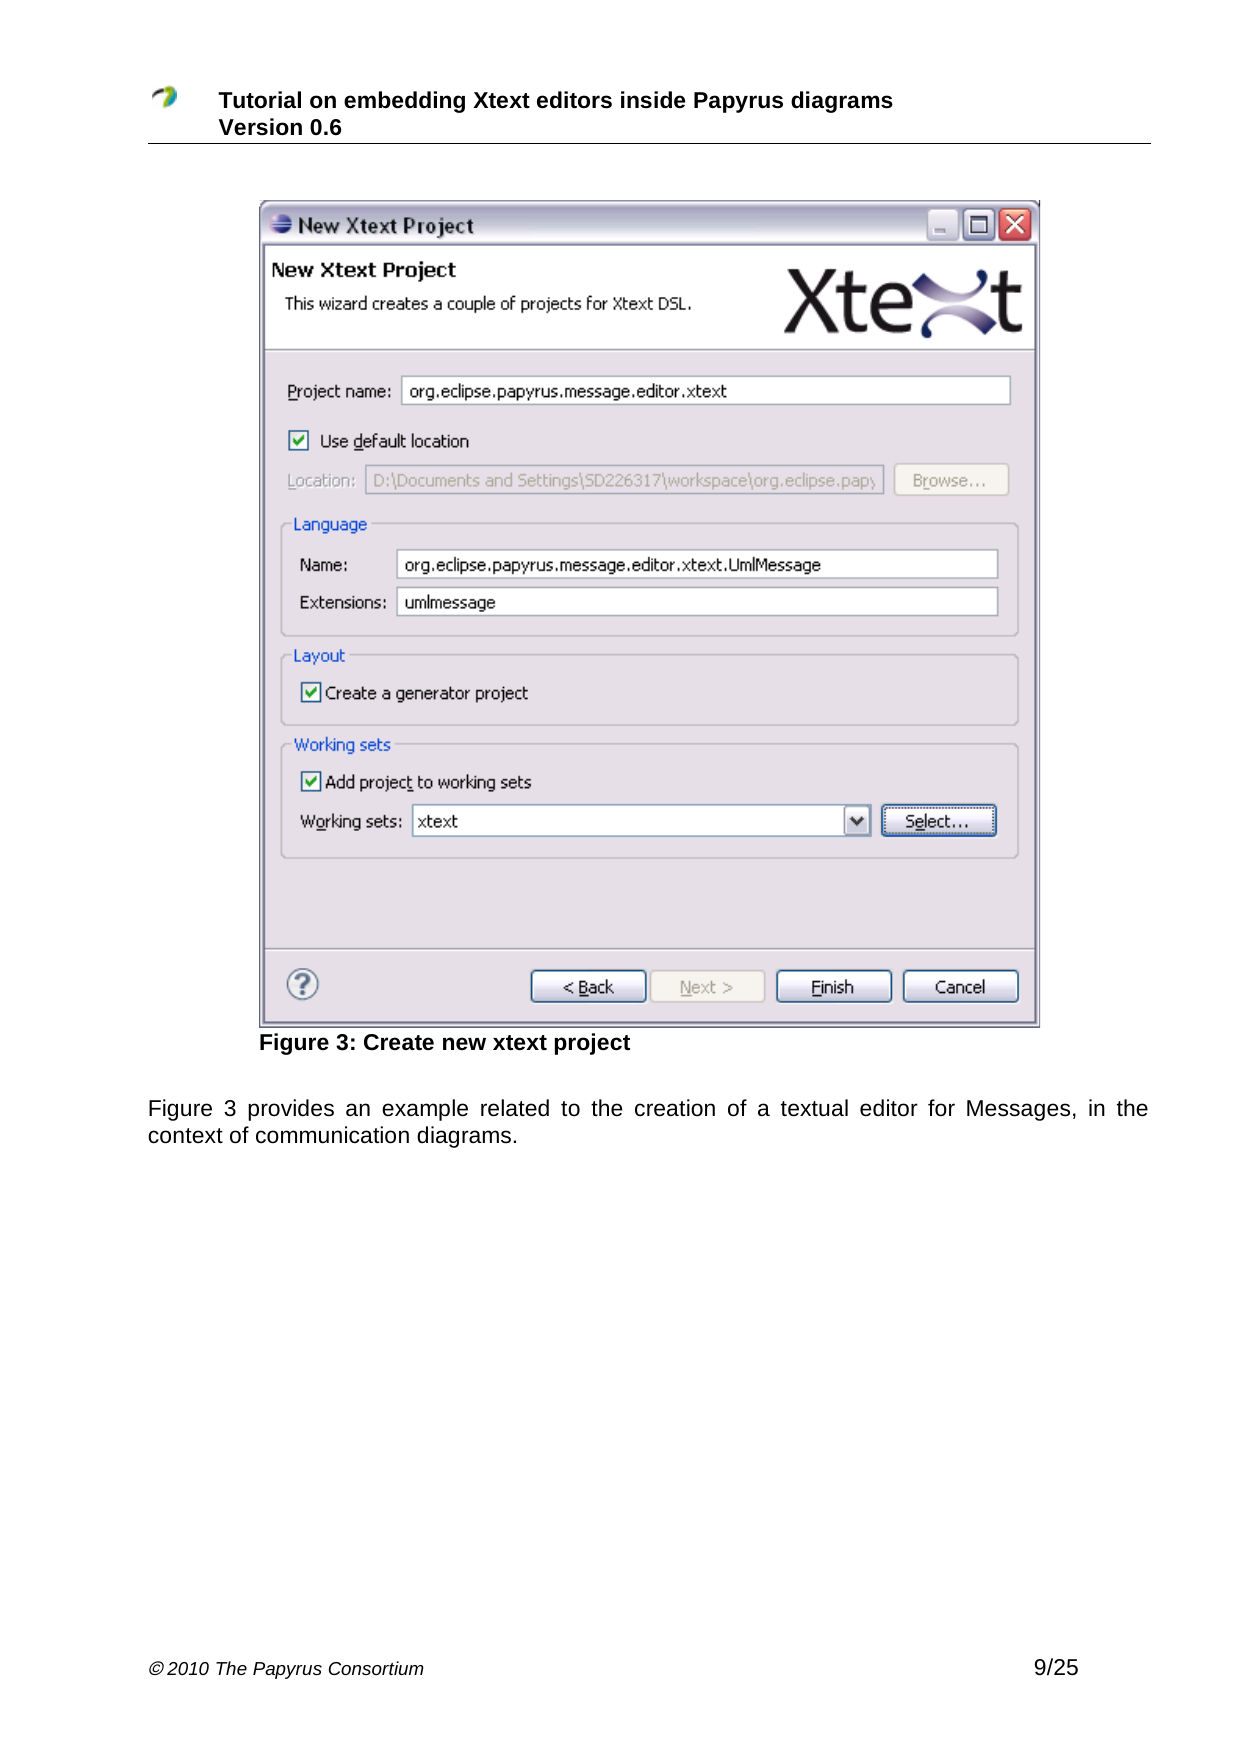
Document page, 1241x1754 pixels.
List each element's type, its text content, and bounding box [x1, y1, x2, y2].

picture [259, 200, 1041, 1028]
picture [152, 84, 177, 110]
text Figure 3 provides an example related to the creation of a textual editor for Messages, in the context of communication diagrams. [148, 1095, 1151, 1149]
text Figure 3: Create new xtext project [259, 1028, 1040, 1055]
